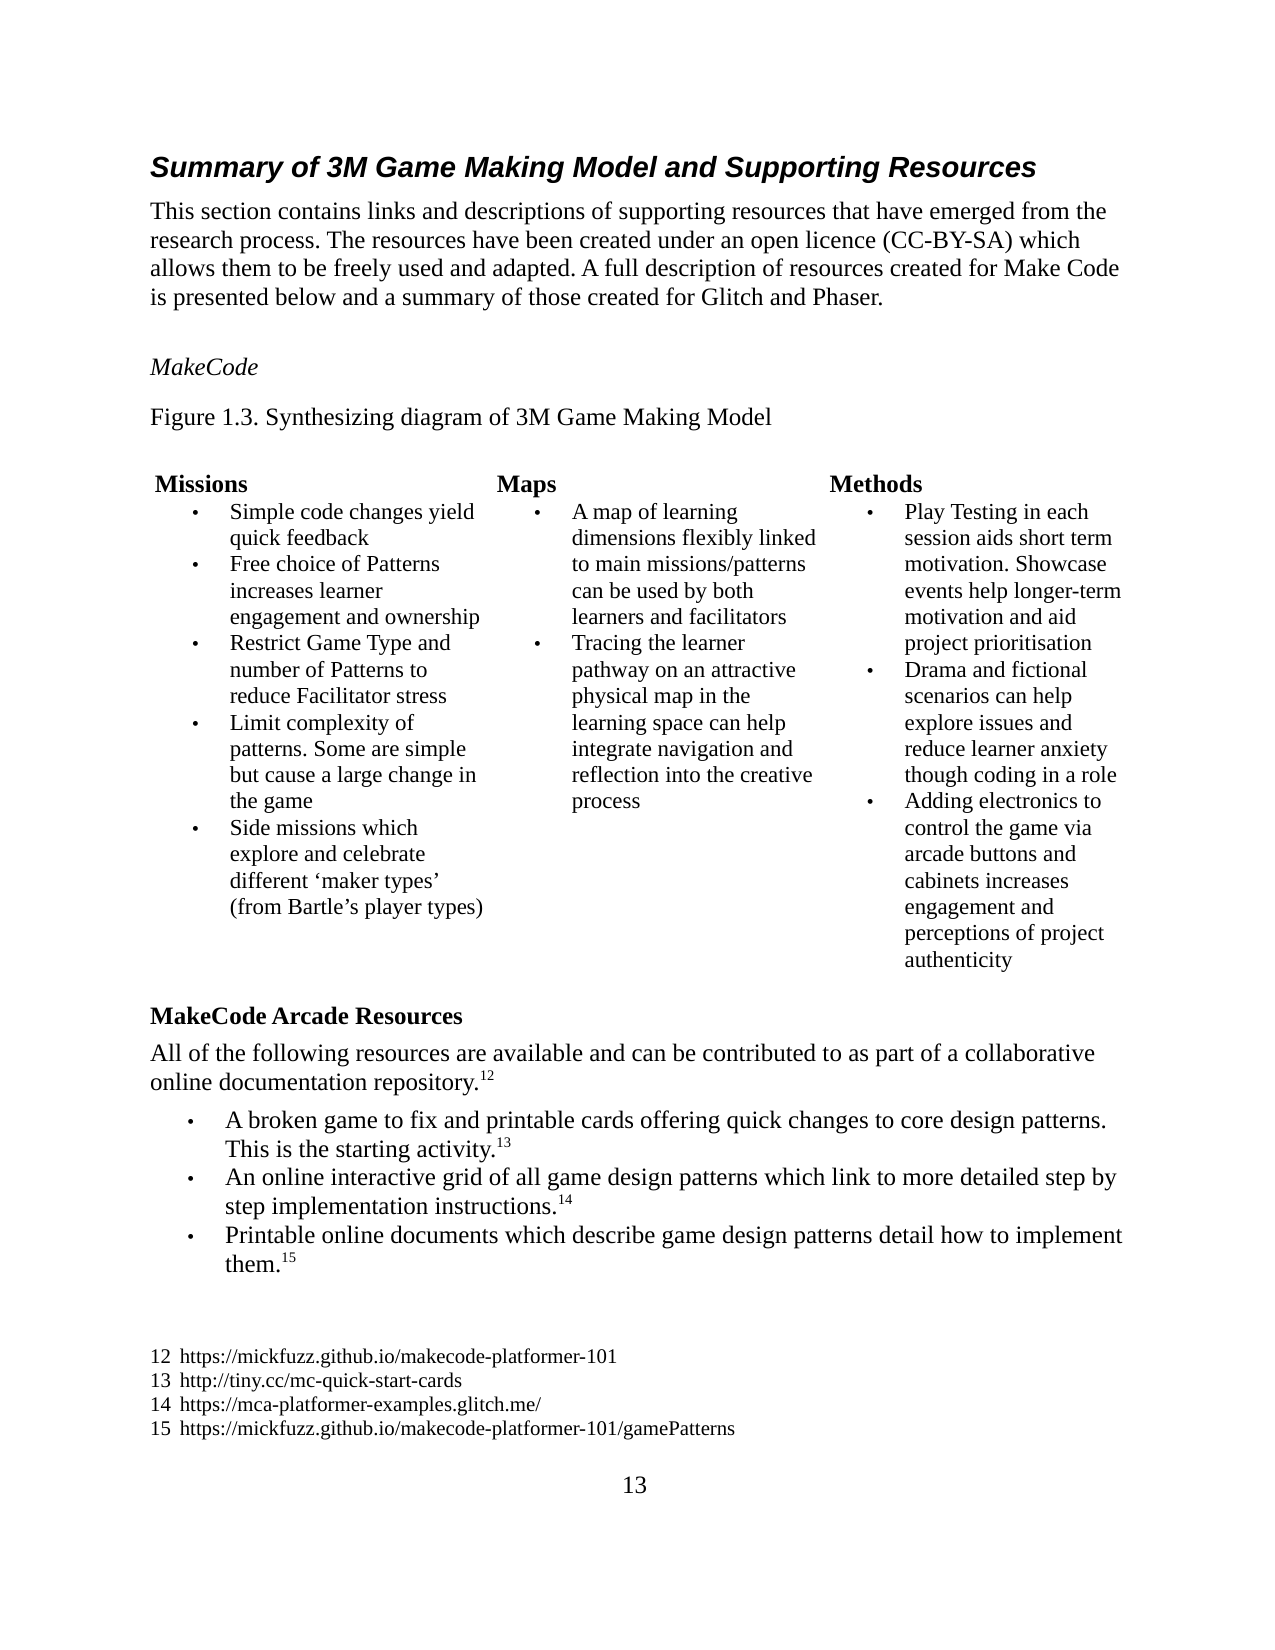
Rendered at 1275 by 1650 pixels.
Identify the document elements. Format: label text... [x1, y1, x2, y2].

subtitle Summary of 3M Game Making Model and Supporting Resources [150, 150, 1125, 183]
text https://mickfuzz.github.io/makecode-platformer-101 [150, 1344, 1125, 1368]
list https://mickfuzz.github.io/makecode-platformer-101/gamePatterns [150, 1416, 1125, 1440]
text All of the following resources are available and can be contributed to as part of a collaborative online documentation repository. [150, 1038, 1125, 1096]
text MakeCode [150, 352, 1125, 381]
list https://mca-platformer-examples.glitch.me/ [150, 1392, 1125, 1416]
table_cell A map of learning dimensions flexibly linked to main missions/patterns can be used by both learners and facilitators Tracing the learner pathway on an attractive physical map in the learning space can help integrate navigation and reflection into the creative process [492, 498, 825, 972]
list Printable online documents which describe game design patterns detail how to implement them. [187, 1220, 1125, 1277]
table_header Methods [825, 469, 1125, 498]
table_cell Play Testing in each session aids short term motivation. Showcase events help longer-term motivation and aid project prioritisation Drama and fictional scenarios can help explore issues and reduce learner anxiety though coding in a role Adding electronics to control the game via arcade buttons and cabinets increases engagement and perceptions of project authenticity [825, 498, 1125, 972]
text This section contains links and descriptions of supporting resources that have emerged from the research process. The resources have been created under an open licence (CC-BY-SA) which allows them to be freely used and adapted. A full description of resources created for Make Code is presented below and a summary of those created for Glitch and Phaser. [150, 196, 1125, 311]
table_cell Simple code changes yield quick feedback Free choice of Patterns increases learner engagement and ownership Restrict Game Type and number of Patterns to reduce Facilitator stress Limit complexity of patterns. Some are simple but cause a large change in the game Side missions which explore and celebrate different ‘maker types’ (from Bartle’s player types) [150, 498, 492, 972]
table_header Missions [150, 469, 492, 498]
text MakeCode Arcade Resources [150, 1001, 1125, 1029]
list http://tiny.cc/mc-quick-start-cards [150, 1368, 1125, 1392]
list An online interactive grid of all game design patterns which link to more detailed step by step implementation instructions. [187, 1162, 1125, 1220]
list A broken game to fix and printable cards offering quick changes to core design patterns. This is the starting activity. [187, 1105, 1125, 1162]
text Figure 1.3. Synthesizing diagram of 3M Game Making Model [150, 402, 1125, 460]
table_header Maps [492, 469, 825, 498]
